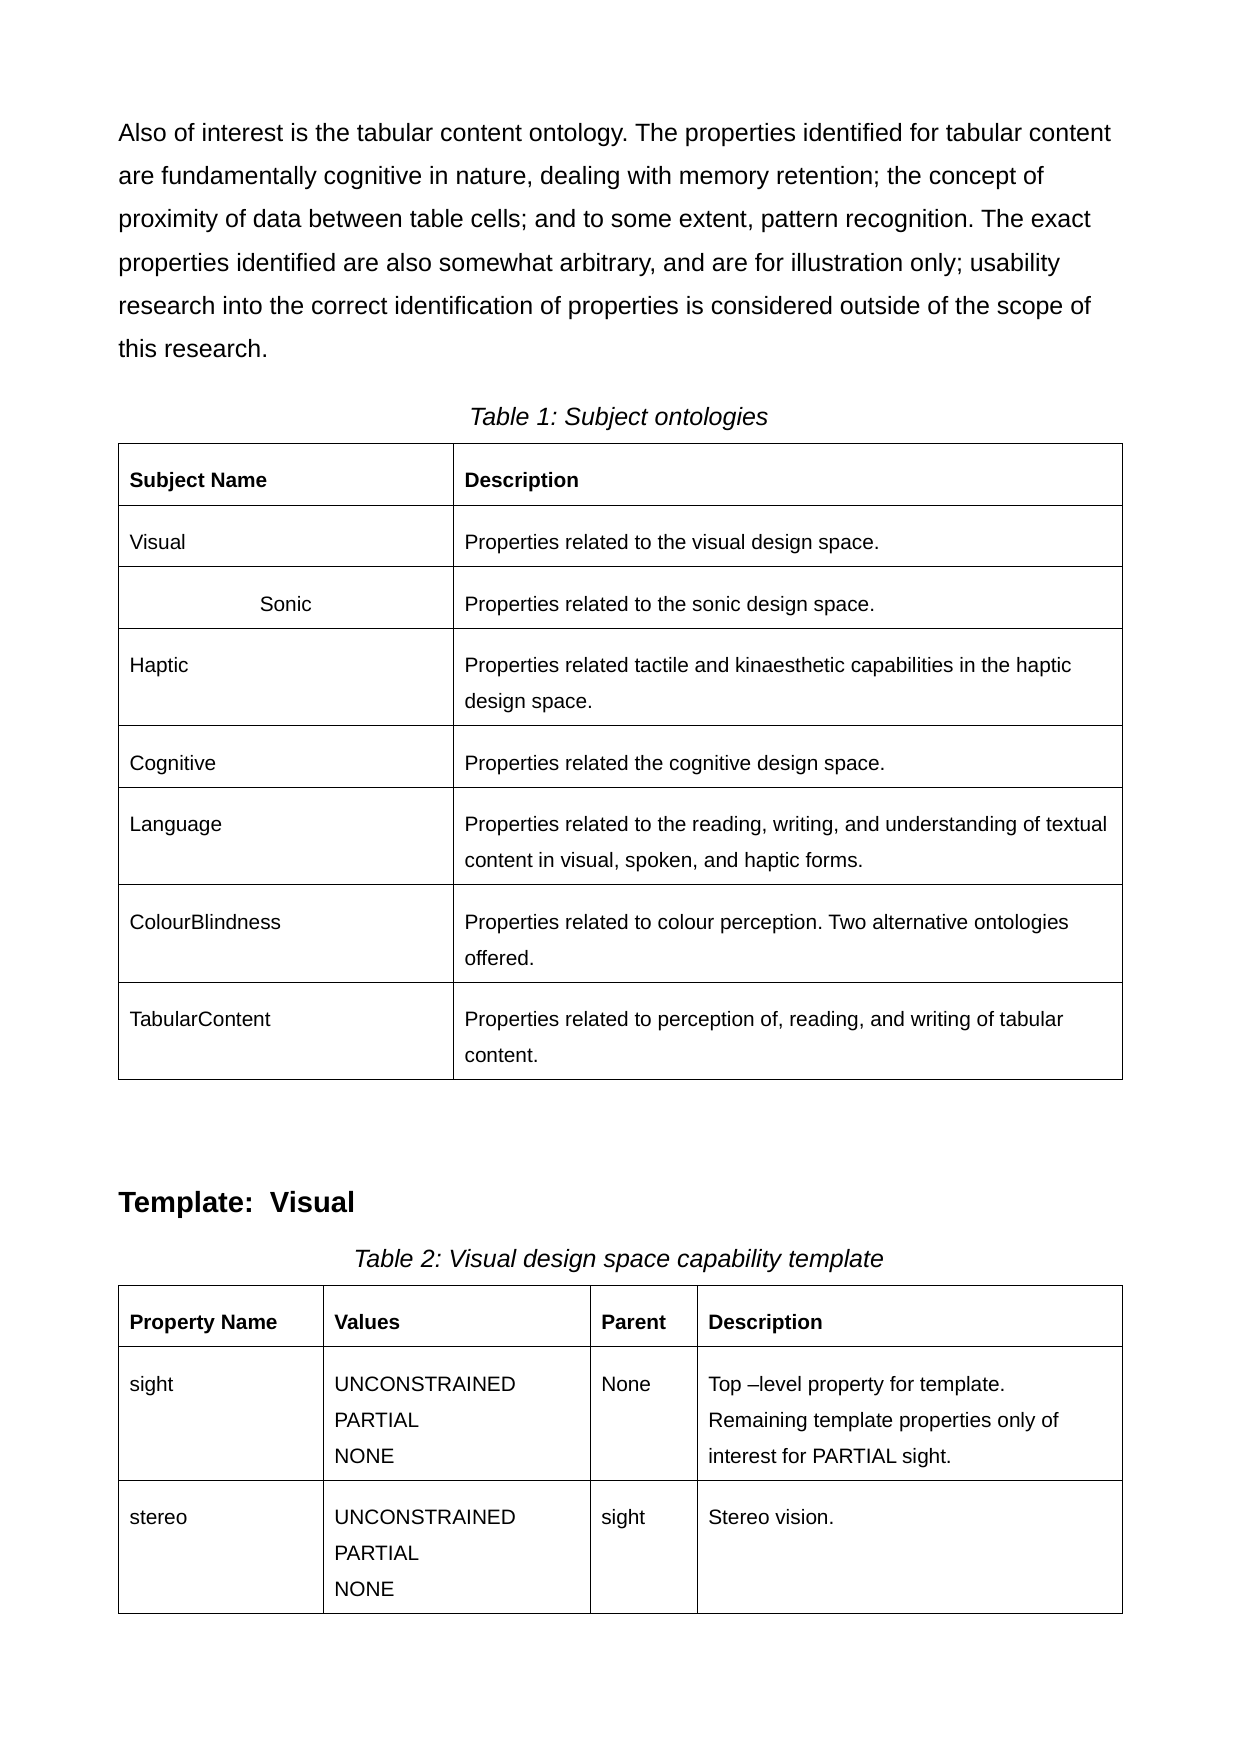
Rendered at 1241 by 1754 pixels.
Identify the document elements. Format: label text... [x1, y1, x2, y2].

table_cell UNCONSTRAINED PARTIAL NONE [324, 1347, 590, 1480]
table_cell Properties related the cognitive design space. [454, 726, 1122, 787]
table_cell UNCONSTRAINED PARTIAL NONE [324, 1481, 590, 1613]
text Table 1: Subject ontologies [118, 402, 1122, 431]
table_header Property Name [119, 1286, 323, 1346]
table_cell Properties related to colour perception. Two alternative ontologies offered. [454, 885, 1122, 982]
table_cell Haptic [119, 629, 453, 725]
table_cell Properties related to the reading, writing, and understanding of textual content in visual, spoken, and haptic forms. [454, 788, 1122, 884]
table_cell Stereo vision. [698, 1481, 1122, 1613]
table_cell Cognitive [119, 726, 453, 787]
table_cell sight [591, 1481, 697, 1613]
table_cell Properties related tactile and kinaesthetic capabilities in the haptic design space. [454, 629, 1122, 725]
table_header Description [698, 1286, 1122, 1346]
table_cell TabularContent [119, 983, 453, 1079]
text Also of interest is the tabular content ontology. The properties identified for tabular content are fundamentally cognitive in nature, dealing with memory retention; the concept of proximity of data between table cells; and to some extent, pattern recognition. The exact properties identified are also somewhat arbitrary, and are for illustration only; usability research into the correct identification of properties is considered outside of the scope of this research. [118, 118, 1122, 362]
table_cell ColourBlindness [119, 885, 453, 982]
table_header Values [324, 1286, 590, 1346]
table_cell Properties related to perception of, reading, and writing of tabular content. [454, 983, 1122, 1079]
table_cell Language [119, 788, 453, 884]
table_cell Properties related to the sonic design space. [454, 567, 1122, 628]
table_cell Visual [119, 506, 453, 566]
subtitle Template: Visual [118, 1185, 1122, 1219]
table_cell None [591, 1347, 697, 1480]
table_cell Sonic [119, 567, 453, 628]
table_cell stereo [119, 1481, 323, 1613]
text Table 2: Visual design space capability template [118, 1244, 1122, 1272]
table_header Description [454, 444, 1122, 505]
table_cell sight [119, 1347, 323, 1480]
table_cell Properties related to the visual design space. [454, 506, 1122, 566]
table_cell Top –level property for template. Remaining template properties only of interest for PARTIAL sight. [698, 1347, 1122, 1480]
table_header Parent [591, 1286, 697, 1346]
table_header Subject Name [119, 444, 453, 505]
